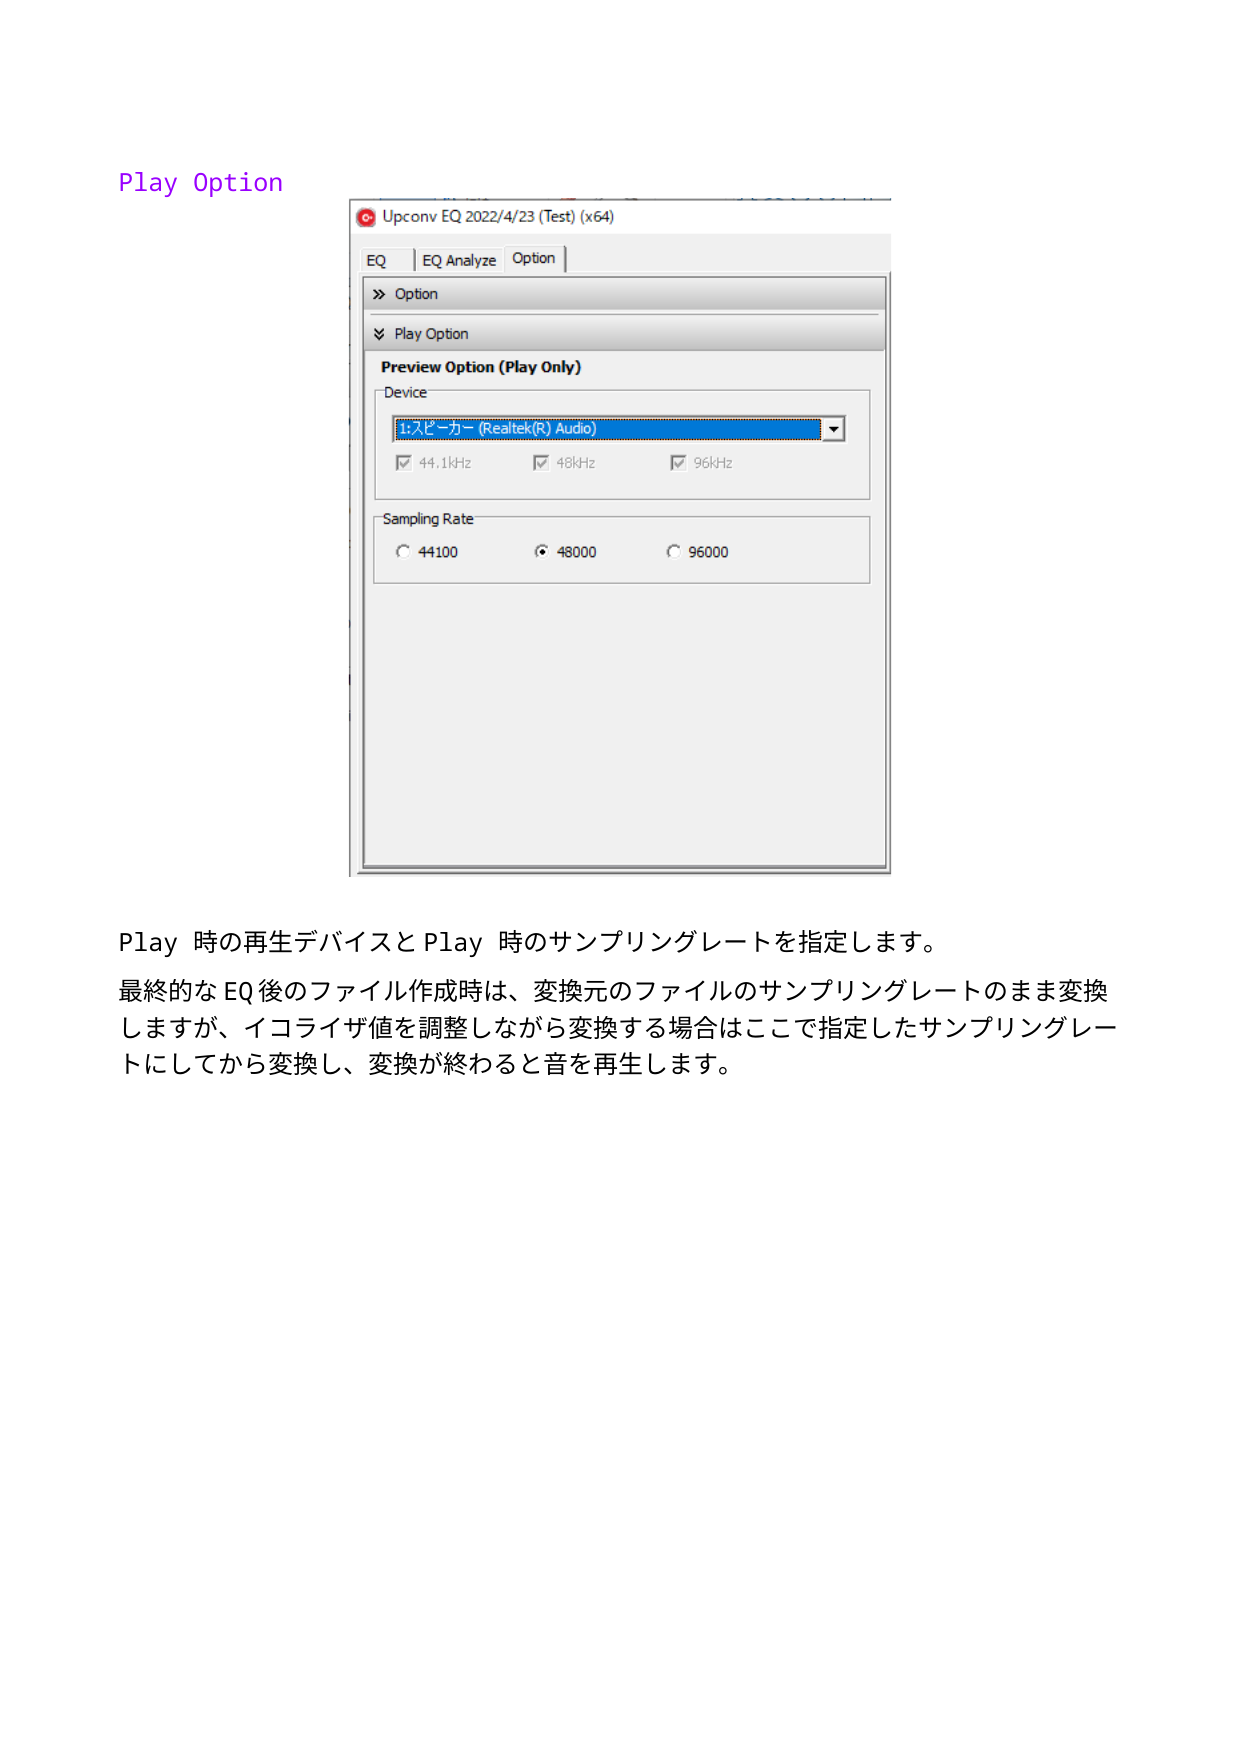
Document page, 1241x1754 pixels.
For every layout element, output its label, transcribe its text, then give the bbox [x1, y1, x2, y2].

text 最終的なEQ後のファイル作成時は、変換元のファイルのサンプリングレートのまま変換しますが、イコライザ値を調整しながら変換する場合はここで指定したサンプリングレートにしてから変換し、変換が終わると音を再生します。 [118, 972, 1122, 1080]
picture [348, 198, 892, 877]
text Play Option [118, 164, 1122, 198]
text Play 時の再生デバイスとPlay 時のサンプリングレートを指定します。 [118, 923, 1122, 959]
